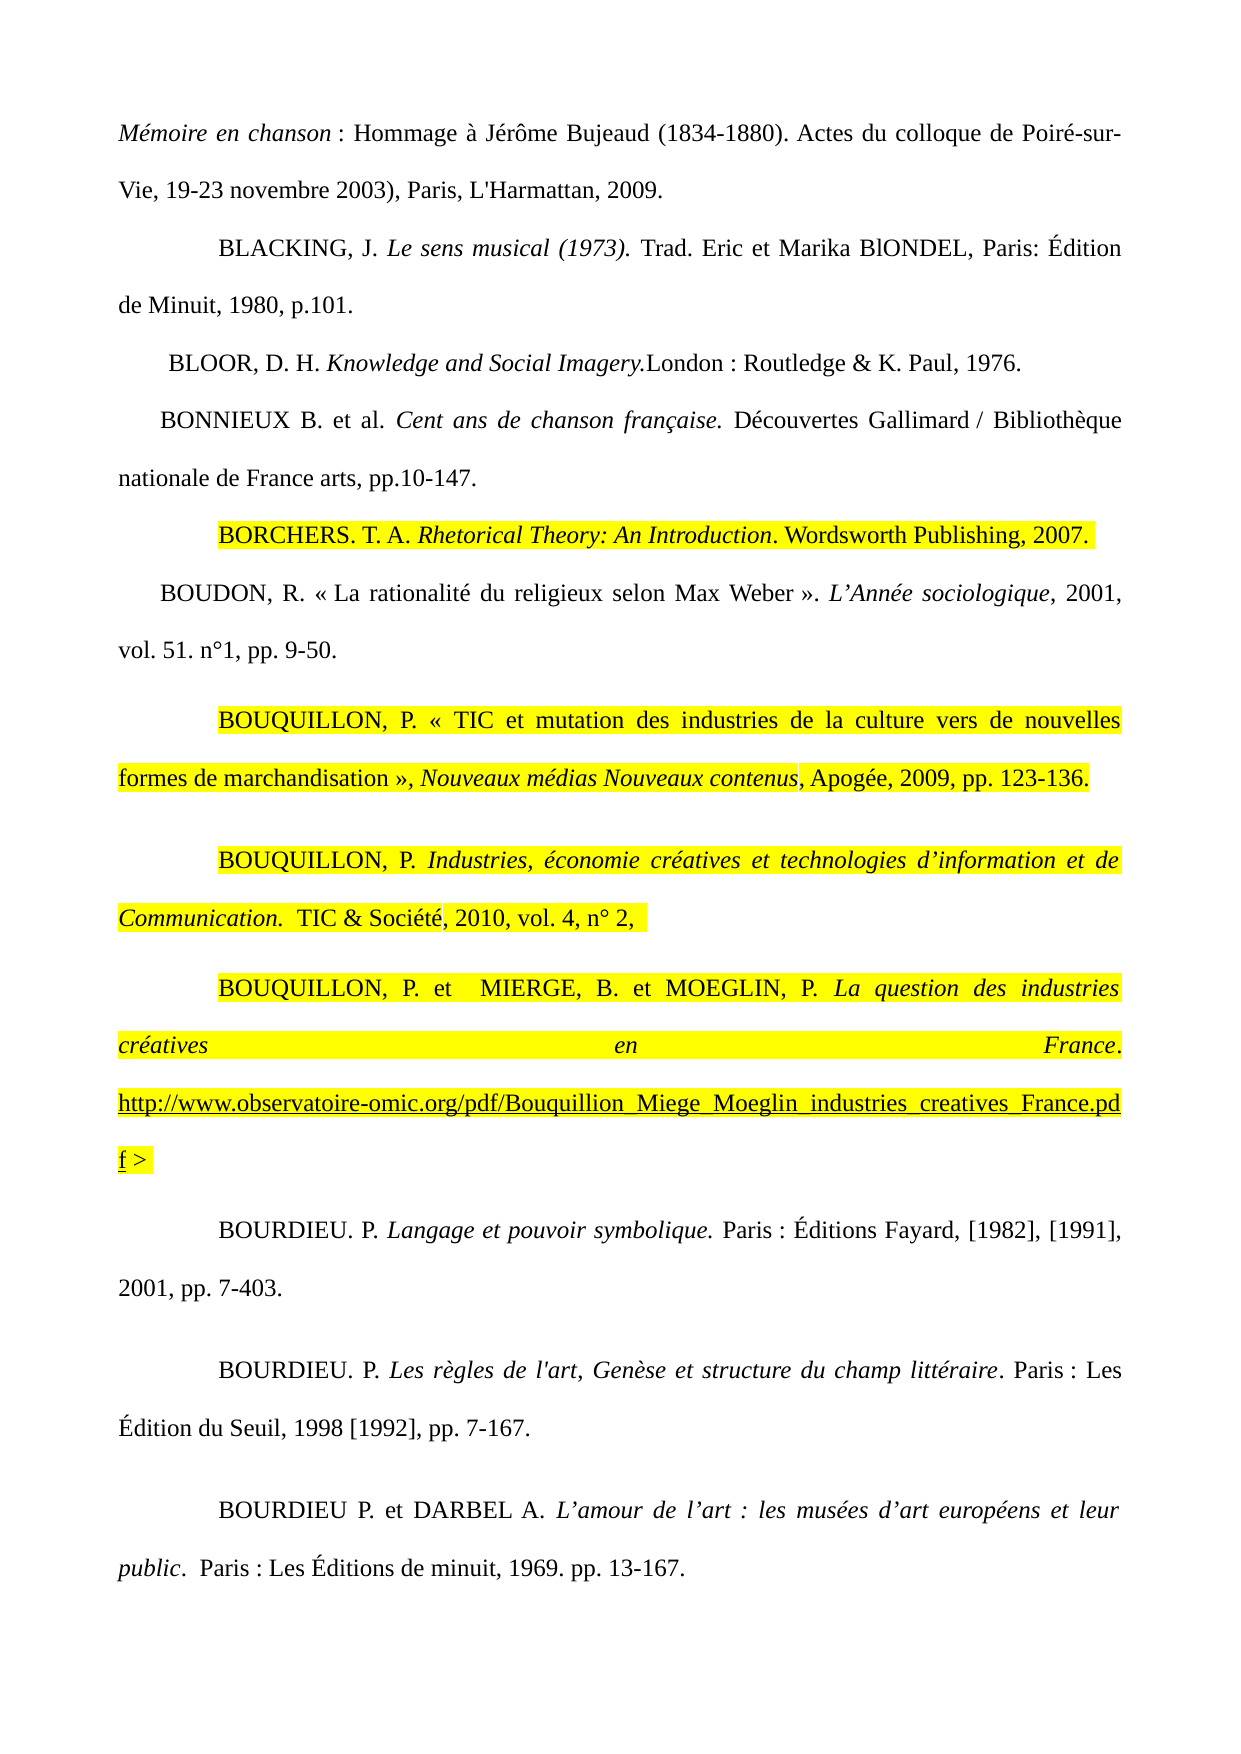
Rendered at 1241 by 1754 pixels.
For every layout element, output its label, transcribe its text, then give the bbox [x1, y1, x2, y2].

text BOURDIEU. P. Les règles de l'art, Genèse et structure du champ littéraire. Paris : Les Édition du Seuil, 1998 [1992], pp. 7-167. [118, 1356, 1122, 1442]
text BOURDIEU. P. Langage et pouvoir symbolique. Paris : Éditions Fayard, [1982], [1991], 2001, pp. 7-403. [118, 1216, 1122, 1302]
text BOUDON, R. « La rationalité du religieux selon Max Weber ». L’Année sociologique, 2001, vol. 51. n°1, pp. 9-50. [118, 578, 1122, 664]
text BOUQUILLON, P. « TIC et mutation des industries de la culture vers de nouvelles formes de marchandisation », Nouveaux médias Nouveaux contenus, Apogée, 2009, pp. 123-136. [118, 706, 1122, 792]
text Mémoire en chanson : Hommage à Jérôme Bujeaud (1834-1880). Actes du colloque de Poiré-sur-Vie, 19-23 novembre 2003), Paris, L'Harmattan, 2009. [118, 118, 1122, 204]
text BLOOR, D. H. Knowledge and Social Imagery.London : Routledge & K. Paul, 1976. [118, 348, 1122, 377]
text BONNIEUX B. et al. Cent ans de chanson française. Découvertes Gallimard / Bibliothèque nationale de France arts, pp.10-147. [118, 406, 1122, 492]
text BOUQUILLON, P. Industries, économie créatives et technologies d’information et de Communication. TIC & Société, 2010, vol. 4, n° 2, [118, 846, 1122, 932]
text BLACKING, J. Le sens musical (1973). Trad. Eric et Marika BlONDEL, Paris: Édition de Minuit, 1980, p.101. [118, 233, 1122, 319]
text BOUQUILLON, P. et MIERGE, B. et MOEGLIN, P. La question des industries créatives en France. http://www.observatoire-omic.org/pdf/Bouquillion_Miege_Moeglin_industries_creatives_France.pdf ˃ [118, 973, 1122, 1174]
text BOURDIEU P. et DARBEL A. L’amour de l’art : les musées d’art européens et leur public. Paris : Les Éditions de minuit, 1969. pp. 13-167. [118, 1496, 1122, 1582]
text BORCHERS. T. A. Rhetorical Theory: An Introduction. Wordsworth Publishing, 2007. [118, 521, 1122, 549]
